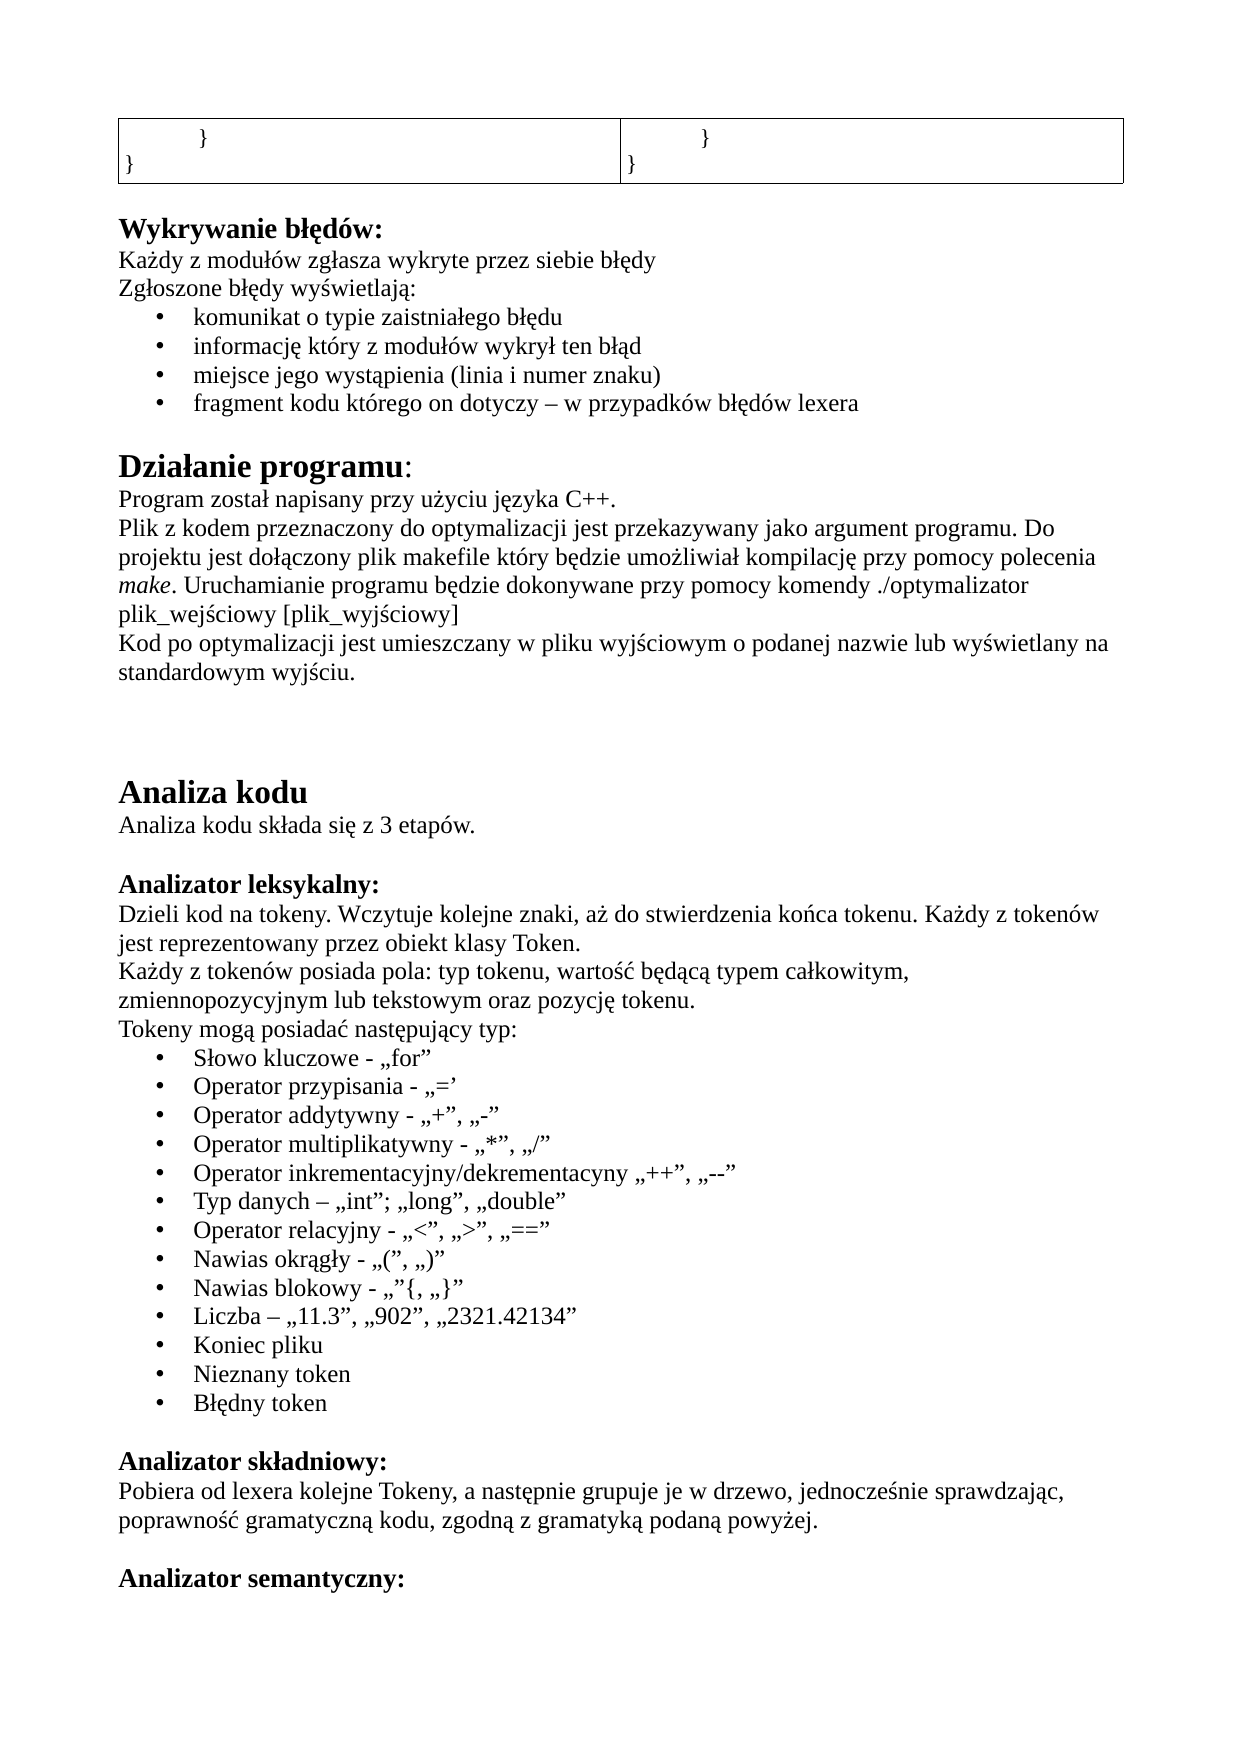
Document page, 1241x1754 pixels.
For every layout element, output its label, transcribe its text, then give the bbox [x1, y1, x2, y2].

list Operator przypisania - „=’ [156, 1071, 1122, 1100]
list Operator inkrementacyjny/dekrementacyny „++”, „--” [156, 1158, 1122, 1186]
text Program został napisany przy użyciu języka C++. [118, 484, 1122, 513]
list Operator multiplikatywny - „*”, „/” [156, 1129, 1122, 1158]
text Kod po optymalizacji jest umieszczany w pliku wyjściowym o podanej nazwie lub wyświetlany na standardowym wyjściu. [118, 628, 1122, 686]
text Analiza kodu [118, 772, 1122, 810]
list komunikat o typie zaistniałego błędu [156, 302, 1122, 331]
text Analiza kodu składa się z 3 etapów. [118, 810, 1122, 839]
text Wykrywanie błędów: [118, 211, 1122, 245]
list Liczba – „11.3”, „902”, „2321.42134” [156, 1301, 1122, 1330]
list Nawias okrągły - „(”, „)” [156, 1244, 1122, 1273]
list Nawias blokowy - „”{, „}” [156, 1273, 1122, 1301]
text Działanie programu: [118, 446, 1122, 484]
list informację który z modułów wykrył ten błąd [156, 331, 1122, 360]
list Typ danych – „int”; „long”, „double” [156, 1186, 1122, 1215]
text Analizator składniowy: [118, 1445, 1122, 1476]
list miejsce jego wystąpienia (linia i numer znaku) [156, 360, 1122, 388]
text Tokeny mogą posiadać następujący typ: [118, 1014, 1122, 1043]
list Nieznany token [156, 1359, 1122, 1388]
list Operator relacyjny - „<”, „>”, „==” [156, 1215, 1122, 1244]
list fragment kodu którego on dotyczy – w przypadków błędów lexera [156, 388, 1122, 417]
text Każdy z tokenów posiada pola: typ tokenu, wartość będącą typem całkowitym, zmiennopozycyjnym lub tekstowym oraz pozycję tokenu. [118, 956, 1122, 1014]
text Plik z kodem przeznaczony do optymalizacji jest przekazywany jako argument programu. Do projektu jest dołączony plik makefile który będzie umożliwiał kompilację przy pomocy polecenia make. Uruchamianie programu będzie dokonywane przy pomocy komendy ./optymalizator plik_wejściowy [plik_wyjściowy] [118, 513, 1122, 628]
list Słowo kluczowe - „for” [156, 1043, 1122, 1071]
list Błędny token [156, 1388, 1122, 1416]
list Operator addytywny - „+”, „-” [156, 1100, 1122, 1129]
list Koniec pliku [156, 1330, 1122, 1359]
text Dzieli kod na tokeny. Wczytuje kolejne znaki, aż do stwierdzenia końca tokenu. Każdy z tokenów jest reprezentowany przez obiekt klasy Token. [118, 899, 1122, 956]
text Pobiera od lexera kolejne Tokeny, a następnie grupuje je w drzewo, jednocześnie sprawdzając, poprawność gramatyczną kodu, zgodną z gramatyką podaną powyżej. [118, 1476, 1122, 1534]
text Każdy z modułów zgłasza wykryte przez siebie błędy [118, 245, 1122, 273]
text Zgłoszone błędy wyświetlają: [118, 273, 1122, 302]
text Analizator semantyczny: [118, 1562, 1122, 1594]
table_cell } } [621, 119, 1123, 182]
table_cell } } [119, 119, 620, 182]
text Analizator leksykalny: [118, 868, 1122, 899]
